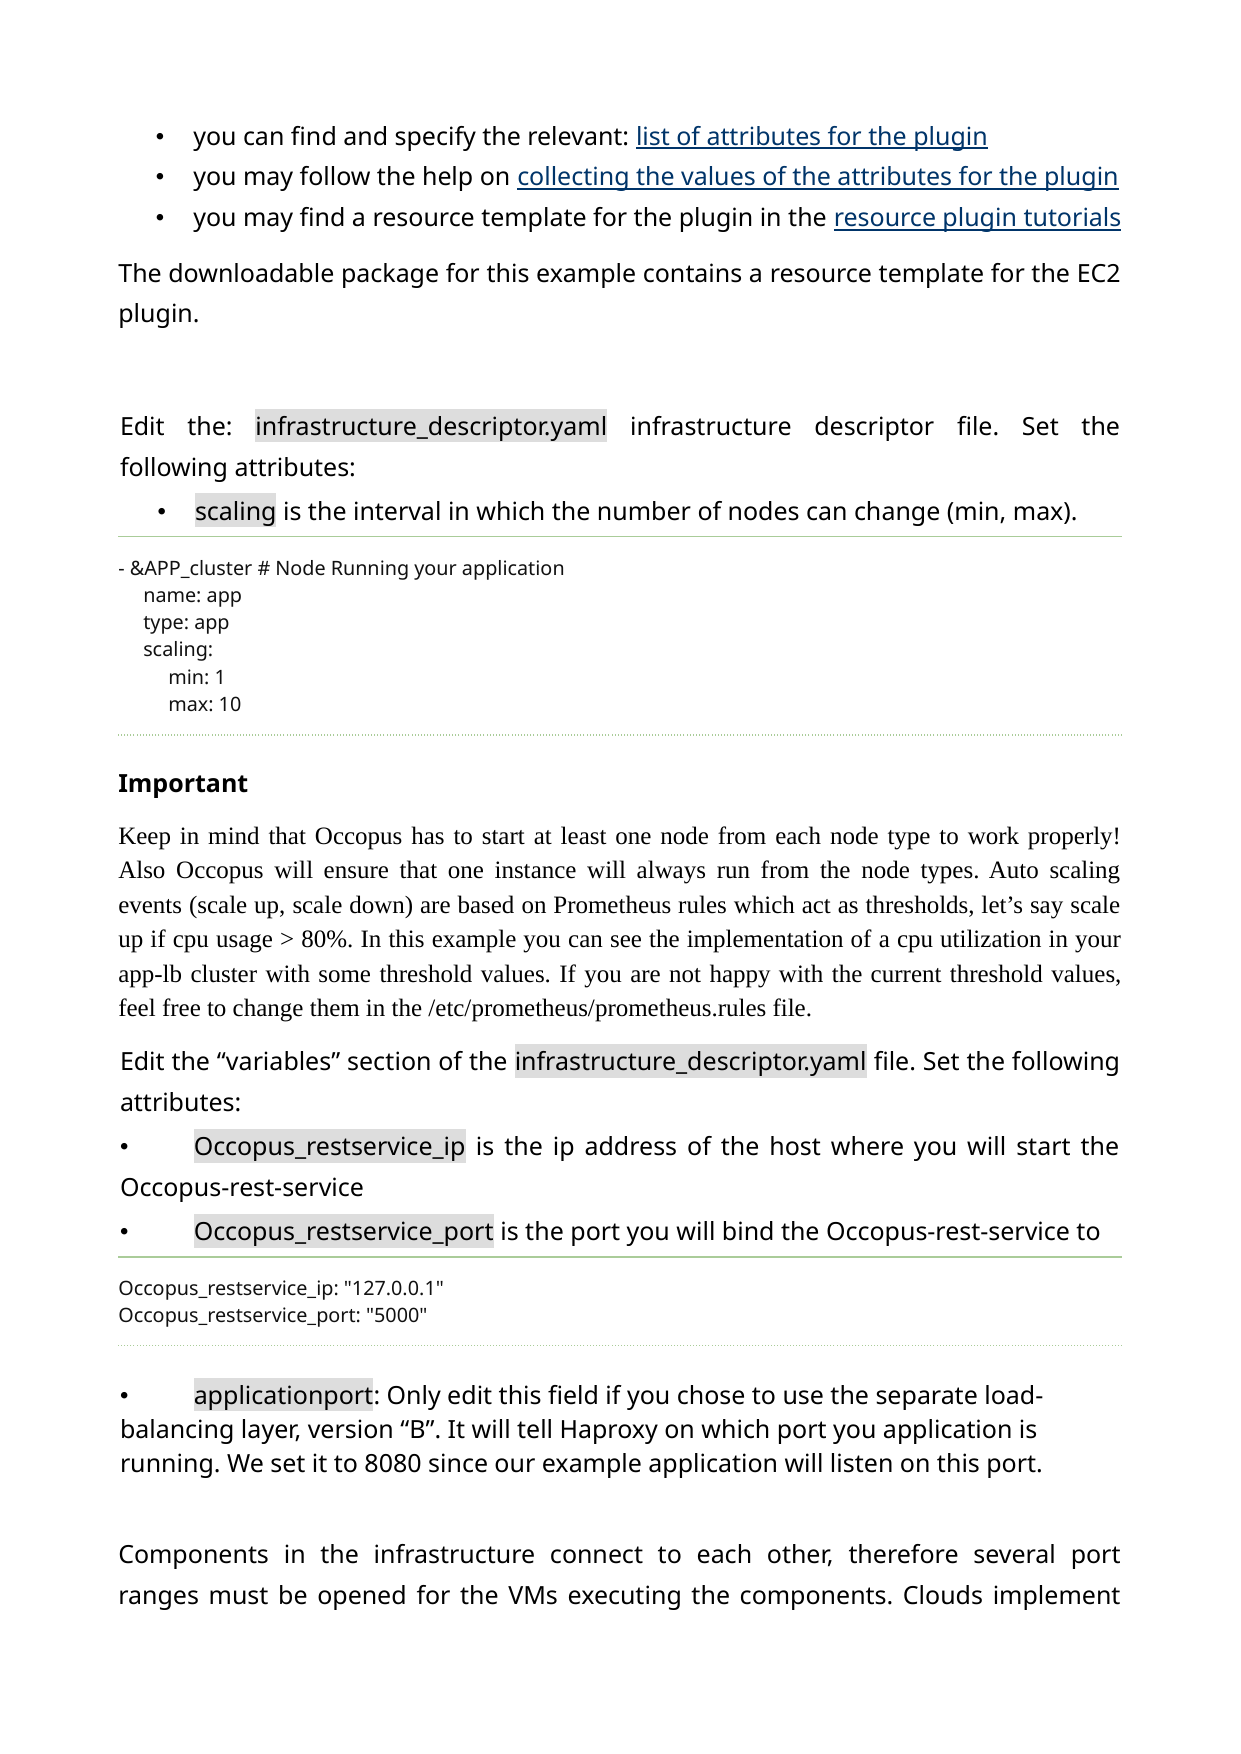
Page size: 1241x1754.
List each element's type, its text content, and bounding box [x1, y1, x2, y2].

list applicationport: Only edit this field if you chose to use the separate load-balancing layer, version “B”. It will tell Haproxy on which port you application is running. We set it to 8080 since our example application will listen on this port. [120, 1377, 1121, 1479]
text min: 1 [118, 663, 1122, 672]
list Edit the “variables” section of the infrastructure_descriptor.yaml file. Set the following attributes: [120, 1044, 1121, 1119]
text Occopus_restservice_port: "5000" [118, 1283, 1122, 1346]
list Occopus_restservice_ip is the ip address of the host where you will start the Occopus-rest-service [120, 1129, 1121, 1204]
list Occopus_restservice_port is the port you will bind the Occopus-rest-service to [120, 1213, 1121, 1248]
text scaling: [118, 636, 1122, 663]
list scaling is the interval in which the number of nodes can change (min, max). [157, 493, 1122, 527]
text Occopus_restservice_ip: "127.0.0.1" [118, 1258, 1122, 1283]
list you may find a resource template for the plugin in the resource plugin tutorials [156, 200, 1122, 234]
text name: app [118, 581, 1122, 608]
list you can find and specify the relevant: list of attributes for the plugin [156, 118, 1122, 152]
list Edit the: infrastructure_descriptor.yaml infrastructure descriptor file. Set the following attributes: [120, 408, 1121, 483]
text The downloadable package for this example contains a resource template for the EC2 plugin. [118, 255, 1122, 330]
list Components in the infrastructure connect to each other, therefore several port ranges must be opened for the VMs executing the components. Clouds implement [118, 1537, 1122, 1611]
list you may follow the help on collecting the values of the attributes for the plugin [156, 159, 1122, 193]
text max: 10 [118, 672, 1122, 736]
text - &APP_cluster # Node Running your application [118, 537, 1122, 581]
text type: app [118, 608, 1122, 636]
text Important [118, 766, 1122, 799]
text Keep in mind that Occopus has to start at least one node from each node type to work properly! Also Occopus will ensure that one instance will always run from the node types. Auto scaling events (scale up, scale down) are based on Prometheus rules which act as thresholds, let’s say scale up if cpu usage > 80%. In this example you can see the implementation of a cpu utilization in your app-lb cluster with some threshold values. If you are not happy with the current threshold values, feel free to change them in the /etc/prometheus/prometheus.rules file. [118, 821, 1122, 1022]
